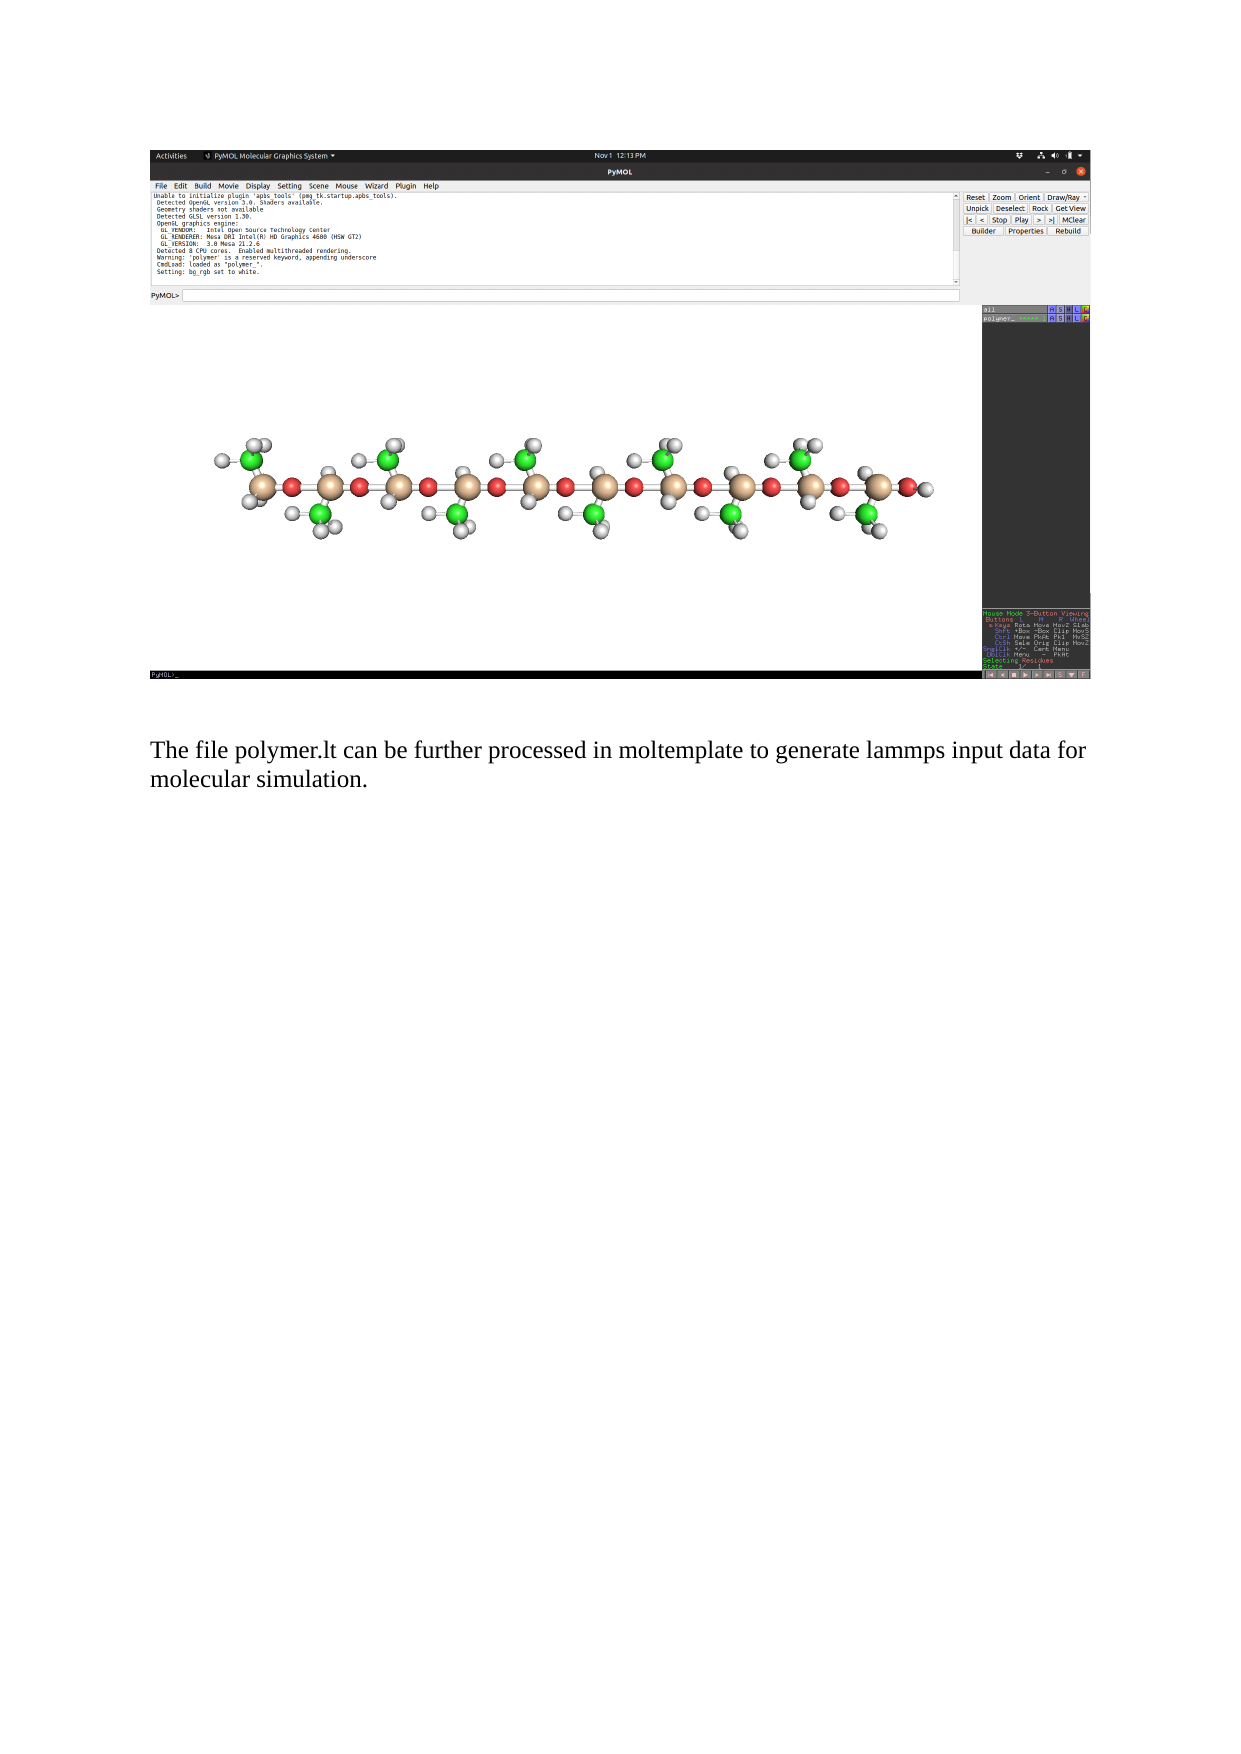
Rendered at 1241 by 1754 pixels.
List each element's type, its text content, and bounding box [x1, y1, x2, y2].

text The file polymer.lt can be further processed in moltemplate to generate lammps input data for molecular simulation. [150, 736, 1091, 793]
picture [150, 150, 1091, 679]
